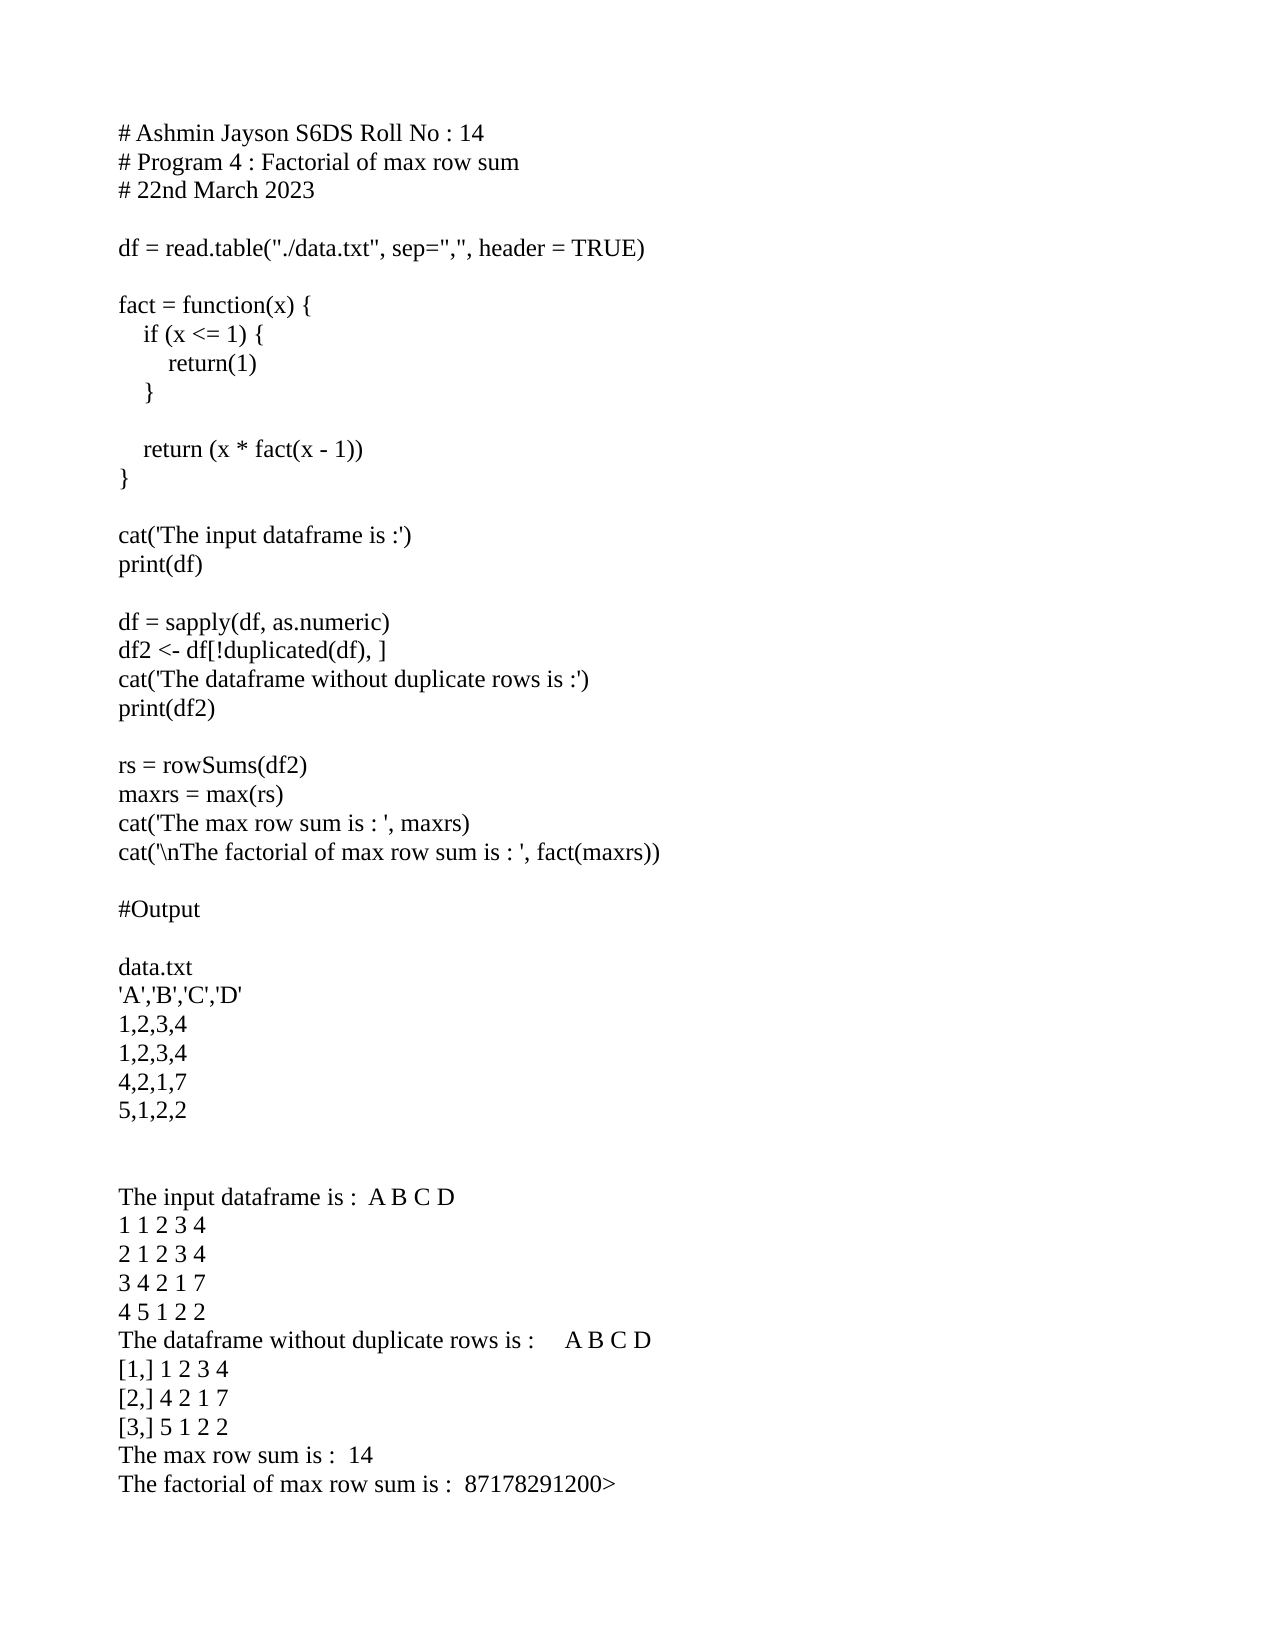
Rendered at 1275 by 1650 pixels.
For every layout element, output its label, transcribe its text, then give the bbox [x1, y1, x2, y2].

text 3 4 2 1 7 [118, 1268, 1157, 1297]
text #Output [118, 894, 1157, 923]
text 4,2,1,7 [118, 1067, 1157, 1096]
text cat('The input dataframe is :') [118, 521, 1157, 549]
text 1 1 2 3 4 [118, 1211, 1157, 1239]
text 1,2,3,4 [118, 1009, 1157, 1038]
text 4 5 1 2 2 [118, 1297, 1157, 1326]
text 'A','B','C','D' [118, 981, 1157, 1009]
text [2,] 4 2 1 7 [118, 1383, 1157, 1412]
text } [118, 377, 1157, 406]
text rs = rowSums(df2) [118, 751, 1157, 779]
text df = sapply(df, as.numeric) [118, 607, 1157, 636]
text The dataframe without duplicate rows is : A B C D [118, 1326, 1157, 1354]
text print(df2) [118, 693, 1157, 722]
text [1,] 1 2 3 4 [118, 1354, 1157, 1383]
text return (x * fact(x - 1)) [118, 434, 1157, 463]
text The input dataframe is : A B C D [118, 1182, 1157, 1211]
text # Program 4 : Factorial of max row sum [118, 147, 1157, 176]
text data.txt [118, 952, 1157, 981]
text 1,2,3,4 [118, 1038, 1157, 1067]
text cat('The max row sum is : ', maxrs) [118, 808, 1157, 837]
text The max row sum is : 14 [118, 1441, 1157, 1469]
text The factorial of max row sum is : 87178291200> [118, 1469, 1157, 1498]
text } [118, 463, 1157, 492]
text cat('The dataframe without duplicate rows is :') [118, 664, 1157, 693]
text df2 <- df[!duplicated(df), ] [118, 636, 1157, 664]
text [3,] 5 1 2 2 [118, 1412, 1157, 1441]
text # 22nd March 2023 [118, 176, 1157, 204]
text # Ashmin Jayson S6DS Roll No : 14 [118, 118, 1157, 147]
text cat('\nThe factorial of max row sum is : ', fact(maxrs)) [118, 837, 1157, 866]
text print(df) [118, 549, 1157, 578]
text 2 1 2 3 4 [118, 1239, 1157, 1268]
text maxrs = max(rs) [118, 779, 1157, 808]
text df = read.table("./data.txt", sep=",", header = TRUE) [118, 233, 1157, 262]
text return(1) [118, 348, 1157, 377]
text if (x <= 1) { [118, 319, 1157, 348]
text 5,1,2,2 [118, 1096, 1157, 1124]
text fact = function(x) { [118, 291, 1157, 319]
